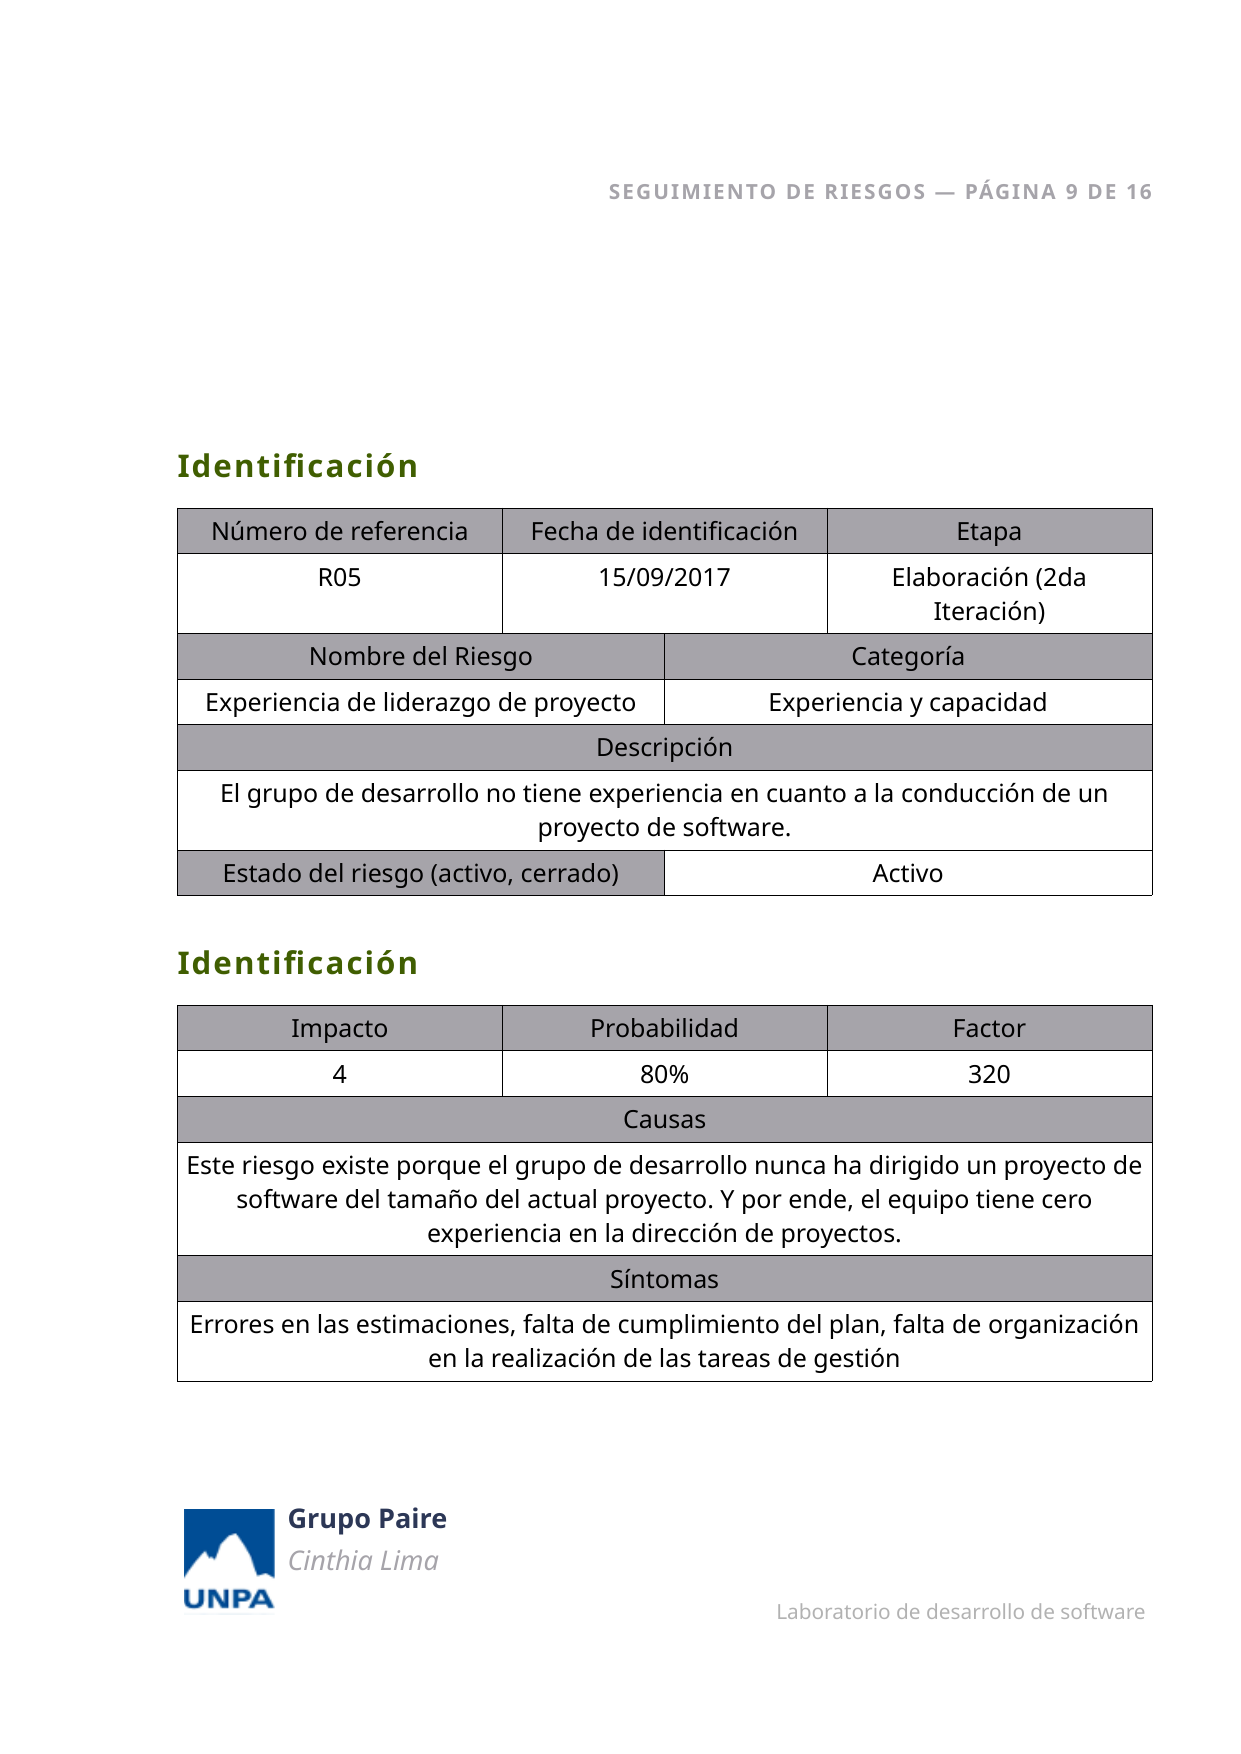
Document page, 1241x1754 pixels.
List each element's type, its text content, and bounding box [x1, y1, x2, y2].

table_cell Categoría [665, 634, 1152, 679]
table_header Factor [828, 1006, 1152, 1050]
table_cell 80% [503, 1051, 827, 1096]
table_cell 15/09/2017 [503, 554, 827, 633]
text Identificación [177, 444, 1152, 486]
table_cell Causas [178, 1097, 1152, 1142]
table_header Impacto [178, 1006, 502, 1050]
table_cell El grupo de desarrollo no tiene experiencia en cuanto a la conducción de un proyecto de software. [178, 771, 1152, 849]
picture [184, 1509, 275, 1615]
table_header Fecha de identificación [503, 509, 827, 553]
table_header Probabilidad [503, 1006, 827, 1050]
table_cell Nombre del Riesgo [178, 634, 664, 679]
table_cell Errores en las estimaciones, falta de cumplimiento del plan, falta de organización en la realización de las tareas de gestión [178, 1302, 1152, 1381]
table_cell Estado del riesgo (activo, cerrado) [178, 851, 664, 895]
table_cell R05 [178, 554, 502, 633]
text Identificación [177, 941, 1152, 983]
table_cell Descripción [178, 725, 1152, 770]
table_cell Experiencia y capacidad [665, 680, 1152, 724]
table_cell 320 [828, 1051, 1152, 1096]
table_cell Síntomas [178, 1256, 1152, 1301]
table_cell Experiencia de liderazgo de proyecto [178, 680, 664, 724]
table_cell Este riesgo existe porque el grupo de desarrollo nunca ha dirigido un proyecto de software del tamaño del actual proyecto. Y por ende, el equipo tiene cero experiencia en la dirección de proyectos. [178, 1143, 1152, 1255]
table_header Número de referencia [178, 509, 502, 553]
table_cell Elaboración (2da Iteración) [828, 554, 1152, 633]
table_cell Activo [665, 851, 1152, 895]
table_header Etapa [828, 509, 1152, 553]
table_cell 4 [178, 1051, 502, 1096]
